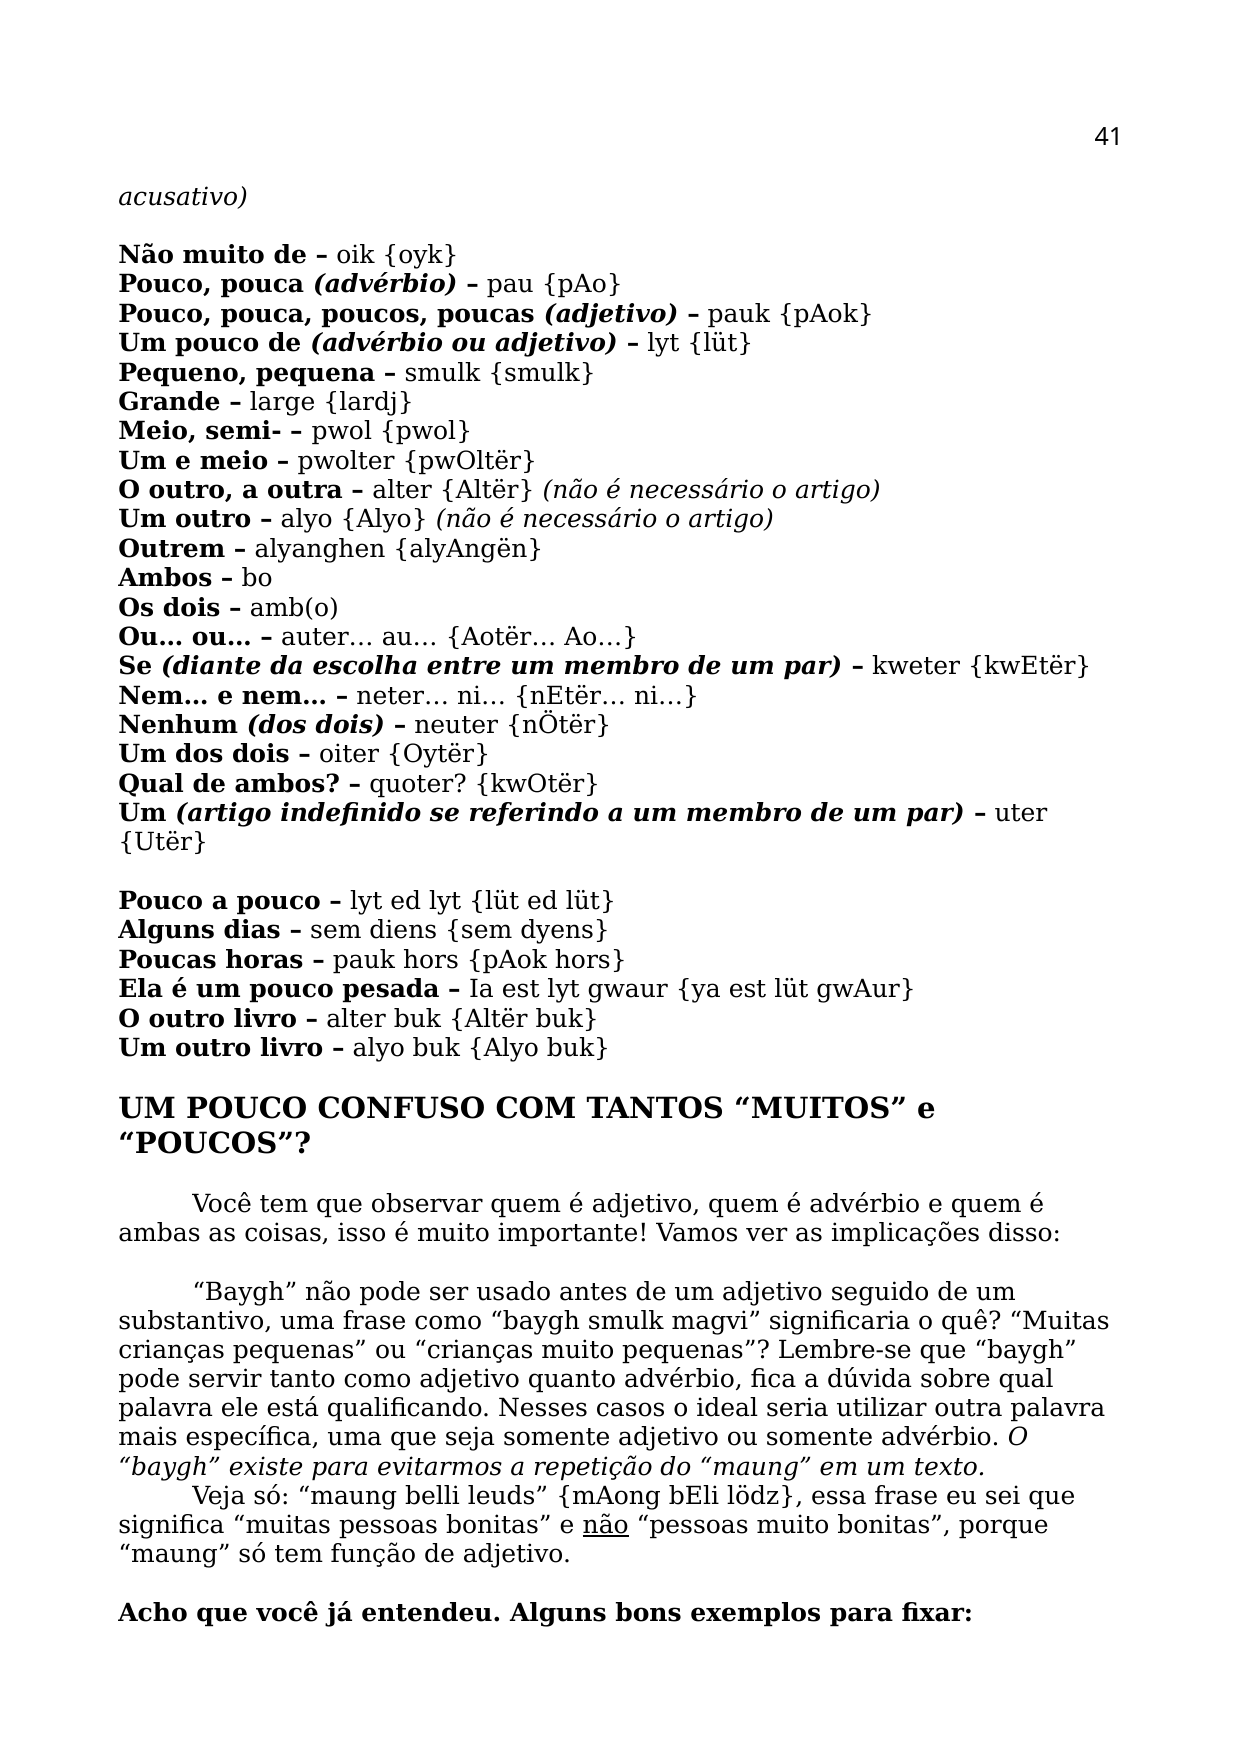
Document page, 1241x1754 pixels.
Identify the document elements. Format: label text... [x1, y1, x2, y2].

text Pouco, pouca, poucos, poucas (adjetivo) – pauk {pAok} [118, 299, 1123, 328]
text Poucas horas – pauk hors {pAok hors} [118, 945, 1123, 974]
text Um e meio – pwolter {pwOltër} [118, 446, 1123, 475]
text Alguns dias – sem diens {sem dyens} [118, 915, 1123, 945]
text Um pouco de (advérbio ou adjetivo) – lyt {lüt} [118, 328, 1123, 357]
text Acho que você já entendeu. Alguns bons exemplos para fixar: [118, 1597, 1123, 1627]
text Nenhum (dos dois) – neuter {nÖtër} [118, 710, 1123, 739]
text Se (diante da escolha entre um membro de um par) – kweter {kwEtër} [118, 651, 1123, 681]
text Um outro livro – alyo buk {Alyo buk} [118, 1033, 1123, 1062]
text Grande – large {lardj} [118, 387, 1123, 416]
text Os dois – amb(o) [118, 592, 1123, 622]
text Não muito de – oik {oyk} [118, 240, 1123, 269]
text Pequeno, pequena – smulk {smulk} [118, 357, 1123, 387]
text Um dos dois – oiter {Oytër} [118, 739, 1123, 769]
text Meio, semi- – pwol {pwol} [118, 416, 1123, 446]
text Ambos – bo [118, 563, 1123, 592]
subtitle UM POUCO CONFUSO COM TANTOS “MUITOS” e “POUCOS”? [118, 1091, 1123, 1160]
text Pouco, pouca (advérbio) – pau {pAo} [118, 269, 1123, 299]
text O outro, a outra – alter {Altër} (não é necessário o artigo) [118, 475, 1123, 504]
text acusativo) [118, 182, 1123, 211]
text Ela é um pouco pesada – Ia est lyt gwaur {ya est lüt gwAur} [118, 974, 1123, 1003]
text Outrem – alyanghen {alyAngën} [118, 534, 1123, 563]
text Nem… e nem… – neter… ni… {nEtër… ni…} [118, 681, 1123, 710]
text Qual de ambos? – quoter? {kwOtër} [118, 769, 1123, 798]
text “Baygh” não pode ser usado antes de um adjetivo seguido de um substantivo, uma frase como “baygh smulk magvi” significaria o quê? “Muitas crianças pequenas” ou “crianças muito pequenas”? Lembre-se que “baygh” pode servir tanto como adjetivo quanto advérbio, fica a dúvida sobre qual palavra ele está qualificando. Nesses casos o ideal seria utilizar outra palavra mais específica, uma que seja somente adjetivo ou somente advérbio. O “baygh” existe para evitarmos a repetição do “maung” em um texto. [118, 1277, 1123, 1481]
text O outro livro – alter buk {Altër buk} [118, 1003, 1123, 1033]
text Ou… ou… – auter… au… {Aotër… Ao…} [118, 622, 1123, 651]
text Um outro – alyo {Alyo} (não é necessário o artigo) [118, 504, 1123, 534]
text Veja só: “maung belli leuds” {mAong bEli lödz}, essa frase eu sei que significa “muitas pessoas bonitas” e não “pessoas muito bonitas”, porque “maung” só tem função de adjetivo. [118, 1481, 1123, 1568]
text Você tem que observar quem é adjetivo, quem é advérbio e quem é ambas as coisas, isso é muito importante! Vamos ver as implicações disso: [118, 1189, 1123, 1247]
text Um (artigo indefinido se referindo a um membro de um par) – uter {Utër} [118, 798, 1123, 857]
text Pouco a pouco – lyt ed lyt {lüt ed lüt} [118, 886, 1123, 915]
